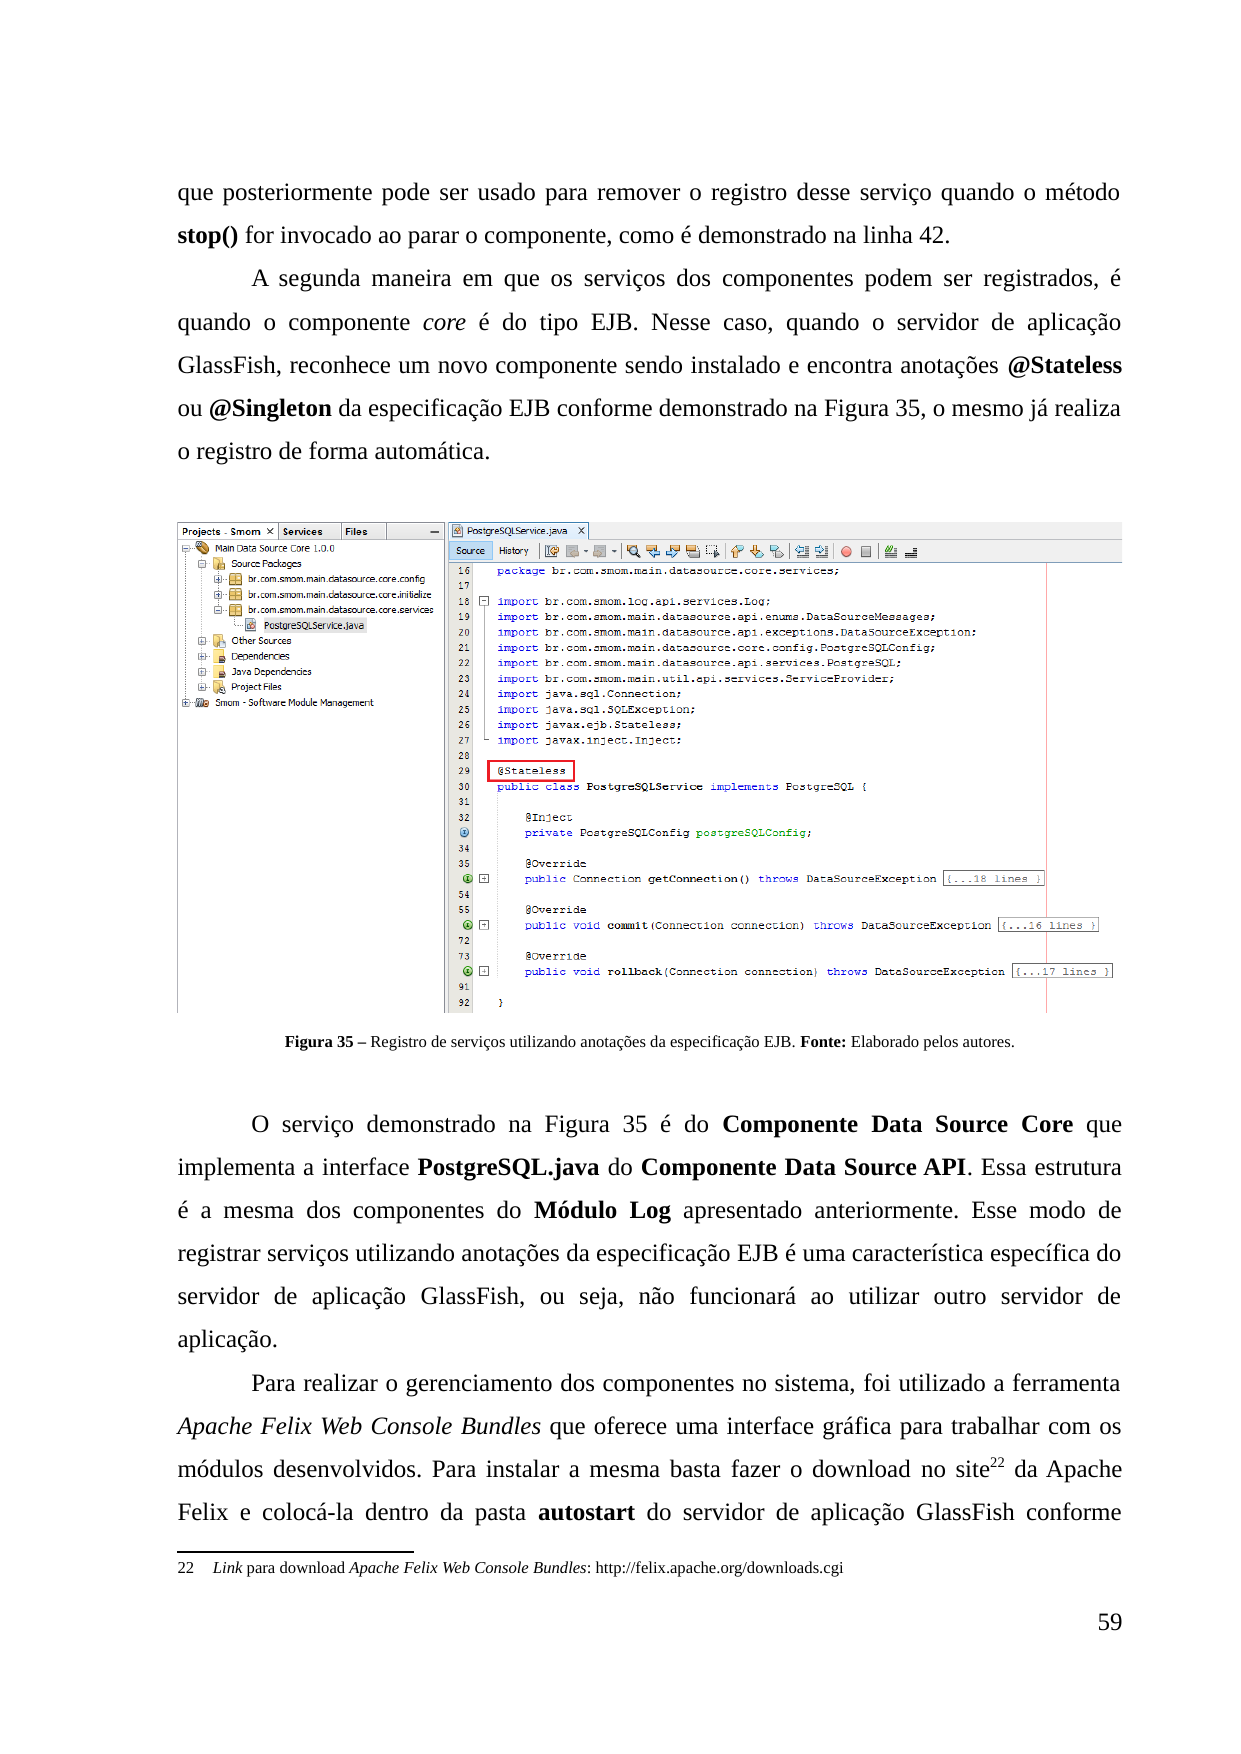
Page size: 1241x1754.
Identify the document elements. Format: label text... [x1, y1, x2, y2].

text que posteriormente pode ser usado para remover o registro desse serviço quando o método stop() for invocado ao parar o componente, como é demonstrado na linha 42. [177, 177, 1122, 249]
text Para realizar o gerenciamento dos componentes no sistema, foi utilizado a ferramenta Apache Felix Web Console Bundles que oferece uma interface gráfica para trabalhar com os módulos desenvolvidos. Para instalar a mesma basta fazer o download no site da Apache Felix e colocá-la dentro da pasta autostart do servidor de aplicação GlassFish conforme [177, 1368, 1122, 1526]
picture [177, 522, 1123, 1013]
text Figura 35 – Registro de serviços utilizando anotações da especificação EJB. Fonte: Elaborado pelos autores. [177, 1032, 1122, 1051]
text O serviço demonstrado na Figura 35 é do Componente Data Source Core que implementa a interface PostgreSQL.java do Componente Data Source API. Essa estrutura é a mesma dos componentes do Módulo Log apresentado anteriormente. Esse modo de registrar serviços utilizando anotações da especificação EJB é uma característica específica do servidor de aplicação GlassFish, ou seja, não funcionará ao utilizar outro servidor de aplicação. [177, 1109, 1122, 1353]
text Link para download Apache Felix Web Console Bundles: http://felix.apache.org/downloads.cgi [177, 1558, 1122, 1577]
text A segunda maneira em que os serviços dos componentes podem ser registrados, é quando o componente core é do tipo EJB. Nesse caso, quando o servidor de aplicação GlassFish, reconhece um novo componente sendo instalado e encontra anotações @Stateless ou @Singleton da especificação EJB conforme demonstrado na Figura 35, o mesmo já realiza o registro de forma automática. [177, 263, 1122, 465]
